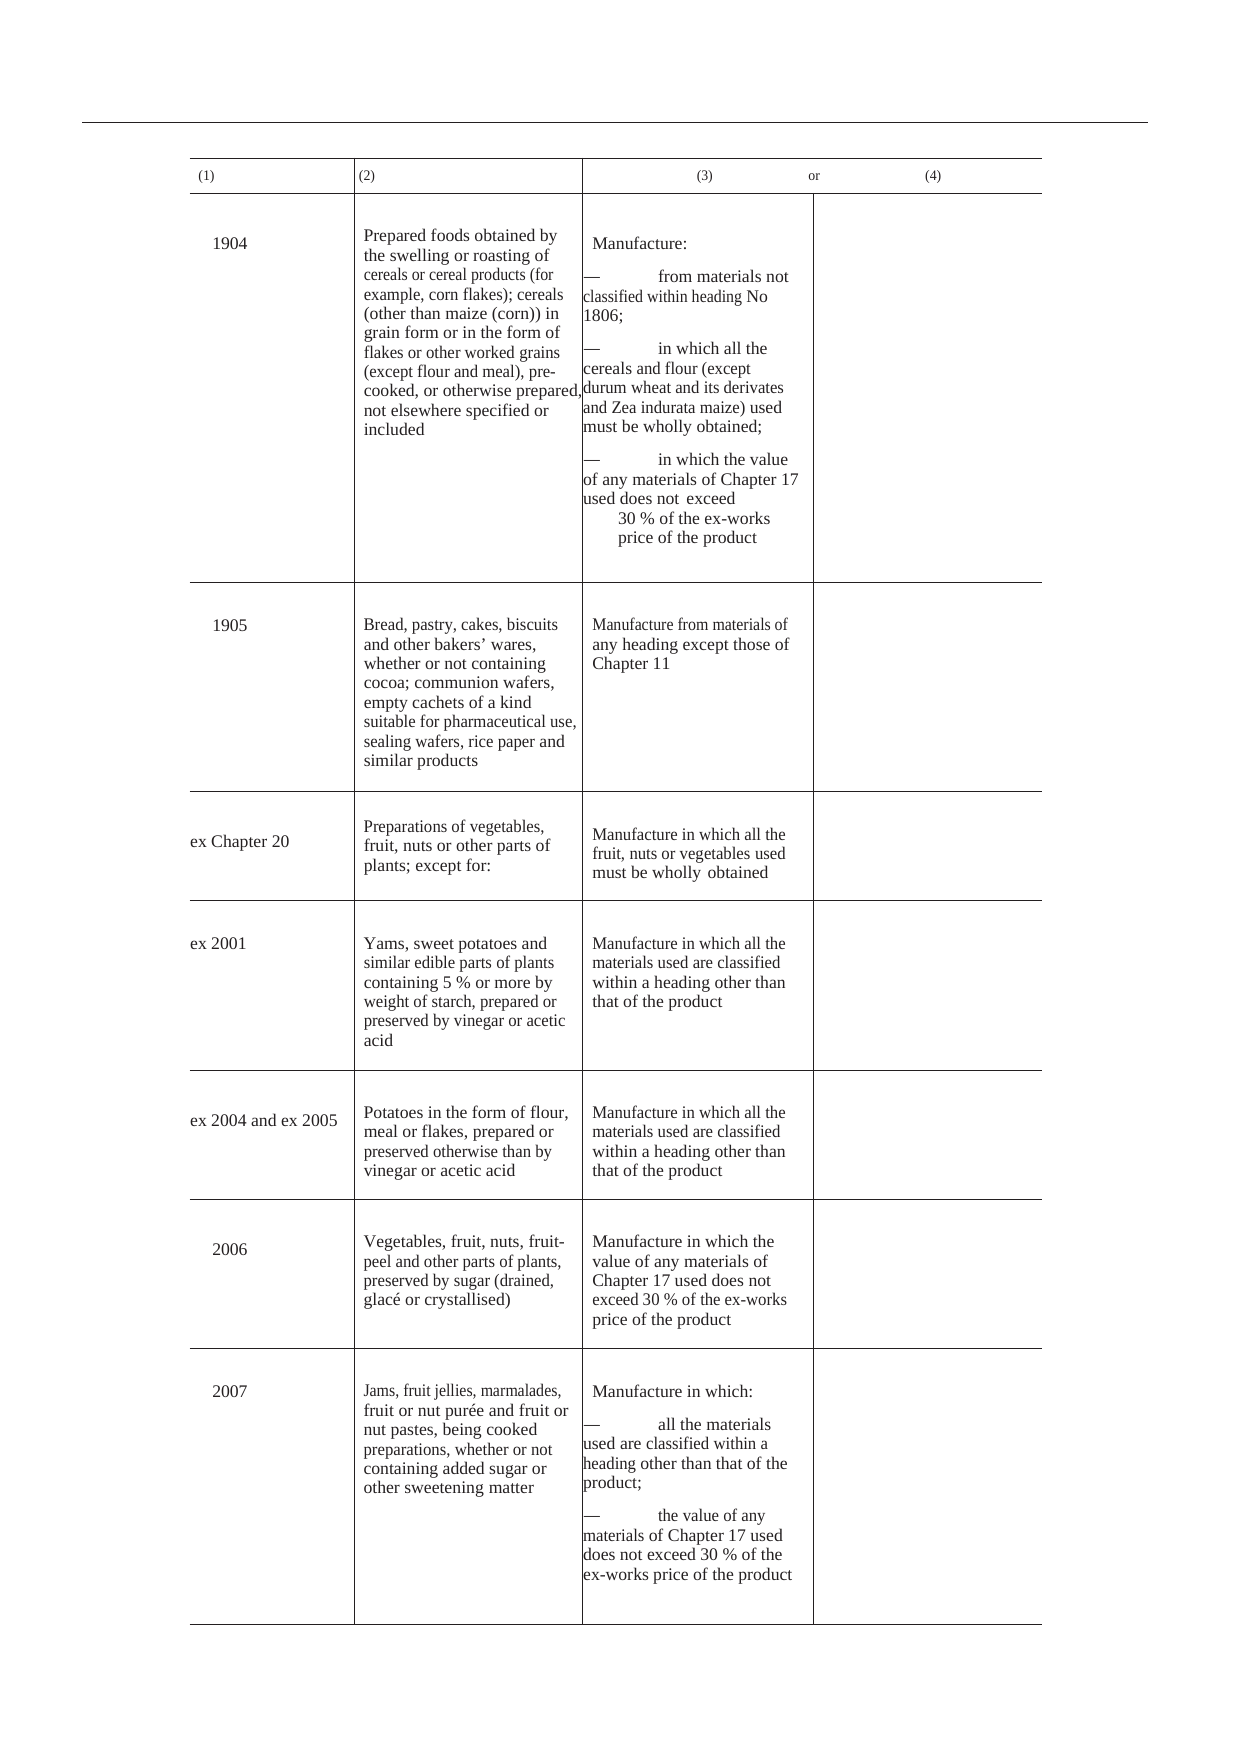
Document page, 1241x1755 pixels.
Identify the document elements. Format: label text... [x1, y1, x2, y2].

table_header (2) [355, 159, 582, 193]
table_cell Manufacture from materials of any heading except those of Chapter 11 [583, 583, 813, 791]
table_cell ex Chapter 20 [190, 792, 354, 900]
table_cell [814, 1349, 1042, 1624]
table_cell 1904 [190, 194, 354, 582]
table_cell 2006 [190, 1200, 354, 1348]
table_cell [814, 194, 1042, 582]
table_cell Manufacture in which the value of any materials of Chapter 17 used does not exceed 30 % of the ex-works price of the product [583, 1200, 813, 1348]
table_cell Jams, fruit jellies, marmalades, fruit or nut purée and fruit or nut pastes, being cooked preparations, whether or not containing added sugar or other sweetening matter [355, 1349, 582, 1624]
table_cell Manufacture in which all the materials used are classified within a heading other than that of the product [583, 1071, 813, 1199]
table_cell Manufacture: from materials not classified within heading No 1806; in which all the cereals and flour (except durum wheat and its derivates and Zea indurata maize) used must be wholly obtained; in which the value of any materials of Chapter 17 used does not exceed 30 % of the ex-works price of the product [583, 194, 813, 582]
table_cell Vegetables, fruit, nuts, fruit- peel and other parts of plants, preserved by sugar (drained, glacé or crystallised) [355, 1200, 582, 1348]
table_cell Prepared foods obtained by the swelling or roasting of cereals or cereal products (for example, corn flakes); cereals (other than maize (corn)) in grain form or in the form of flakes or other worked grains (except flour and meal), pre- cooked, or otherwise prepared, not elsewhere specified or included [355, 194, 582, 582]
table_cell Potatoes in the form of flour, meal or flakes, prepared or preserved otherwise than by vinegar or acetic acid [355, 1071, 582, 1199]
table_header (1) [190, 159, 354, 193]
table_cell Yams, sweet potatoes and similar edible parts of plants containing 5 % or more by weight of starch, prepared or preserved by vinegar or acetic acid [355, 901, 582, 1069]
table_cell Manufacture in which all the materials used are classified within a heading other than that of the product [583, 901, 813, 1069]
table_header (3) or (4) [583, 159, 1042, 193]
table_cell [814, 1071, 1042, 1199]
table_cell [814, 792, 1042, 900]
table_cell Manufacture in which: all the materials used are classified within a heading other than that of the product; the value of any materials of Chapter 17 used does not exceed 30 % of the ex-works price of the product [583, 1349, 813, 1624]
table_cell Bread, pastry, cakes, biscuits and other bakers’ wares, whether or not containing cocoa; communion wafers, empty cachets of a kind suitable for pharmaceutical use, sealing wafers, rice paper and similar products [355, 583, 582, 791]
table_cell 1905 [190, 583, 354, 791]
table_cell ex 2004 and ex 2005 [190, 1071, 354, 1199]
table_cell ex 2001 [190, 901, 354, 1069]
table_cell [814, 1200, 1042, 1348]
table_cell [814, 901, 1042, 1069]
table_cell Preparations of vegetables, fruit, nuts or other parts of plants; except for: [355, 792, 582, 900]
table_cell 2007 [190, 1349, 354, 1624]
table_cell Manufacture in which all the fruit, nuts or vegetables used must be wholly obtained [583, 792, 813, 900]
table_cell [814, 583, 1042, 791]
